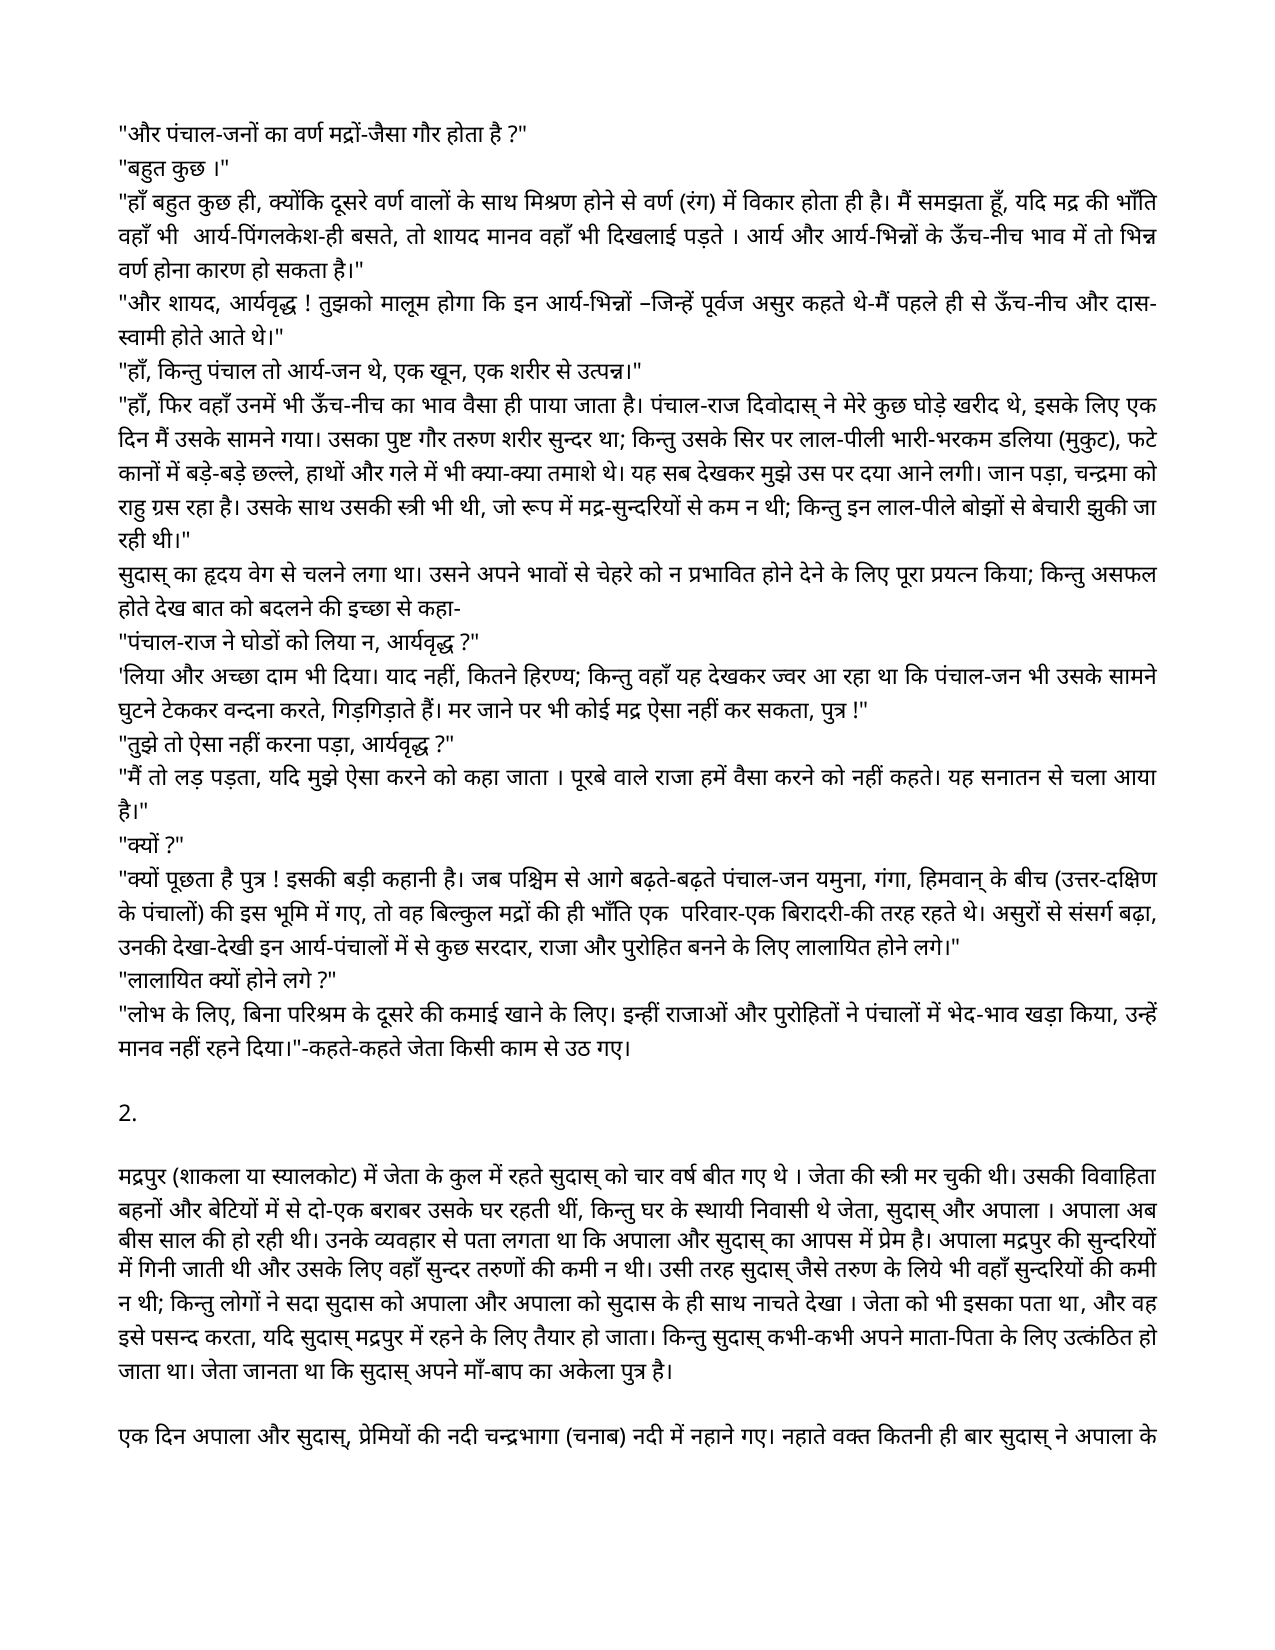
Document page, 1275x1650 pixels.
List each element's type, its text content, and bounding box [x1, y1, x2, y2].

text "क्यों ?" [118, 829, 1157, 863]
text "तुझे तो ऐसा नहीं करना पड़ा, आर्यवृद्ध ?" [118, 727, 1157, 761]
text 2. [118, 1097, 1157, 1128]
text "मैं तो लड़ पड़ता, यदि मुझे ऐसा करने को कहा जाता । पूरबे वाले राजा हमें वैसा करने को नहीं कहते। यह सनातन से चला आया है।" [118, 761, 1157, 829]
text "लोभ के लिए, बिना परिश्रम के दूसरे की कमाई खाने के लिए। इन्हीं राजाओं और पुरोहितों ने पंचालों में भेद-भाव खड़ा किया, उन्हें मानव नहीं रहने दिया।"-कहते-कहते जेता किसी काम से उठ गए। [118, 998, 1157, 1066]
text "और पंचाल-जनों का वर्ण मद्रों-जैसा गौर होता है ?" [118, 118, 1157, 152]
text "हाँ, किन्तु पंचाल तो आर्य-जन थे, एक खून, एक शरीर से उत्पन्न।" [118, 355, 1157, 389]
text "पंचाल-राज ने घोडों को लिया न, आर्यवृद्ध ?" [118, 626, 1157, 660]
text "क्यों पूछता है पुत्र ! इसकी बड़ी कहानी है। जब पश्चिम से आगे बढ़ते-बढ़ते पंचाल-जन यमुना, गंगा, हिमवान् के बीच (उत्तर-दक्षिण के पंचालों) की इस भूमि में गए, तो वह बिल्कुल मद्रों की ही भाँति एक परिवार-एक बिरादरी-की तरह रहते थे। असुरों से संसर्ग बढ़ा, उनकी देखा-देखी इन आर्य-पंचालों में से कुछ सरदार, राजा और पुरोहित बनने के लिए लालायित होने लगे।" [118, 863, 1157, 964]
text "लालायित क्यों होने लगे ?" [118, 964, 1157, 998]
text 'लिया और अच्छा दाम भी दिया। याद नहीं, कितने हिरण्य; किन्तु वहाँ यह देखकर ज्वर आ रहा था कि पंचाल-जन भी उसके सामने घुटने टेककर वन्दना करते, गिड़गिड़ाते हैं। मर जाने पर भी कोई मद्र ऐसा नहीं कर सकता, पुत्र !" [118, 660, 1157, 727]
text "और शायद, आर्यवृद्ध ! तुझको मालूम होगा कि इन आर्य-भिन्नों –जिन्हें पूर्वज असुर कहते थे-मैं पहले ही से ऊँच-नीच और दास-स्वामी होते आते थे।" [118, 287, 1157, 355]
text सुदास् का हृदय वेग से चलने लगा था। उसने अपने भावों से चेहरे को न प्रभावित होने देने के लिए पूरा प्रयत्न किया; किन्तु असफल होते देख बात को बदलने की इच्छा से कहा- [118, 558, 1157, 626]
text "बहुत कुछ ।" [118, 152, 1157, 186]
text "हाँ बहुत कुछ ही, क्योंकि दूसरे वर्ण वालों के साथ मिश्रण होने से वर्ण (रंग) में विकार होता ही है। मैं समझता हूँ, यदि मद्र की भाँति वहाँ भी आर्य-पिंगलकेश-ही बसते, तो शायद मानव वहाँ भी दिखलाई पड़ते । आर्य और आर्य-भिन्नों के ऊँच-नीच भाव में तो भिन्न वर्ण होना कारण हो सकता है।" [118, 186, 1157, 287]
text एक दिन अपाला और सुदास्, प्रेमियों की नदी चन्द्रभागा (चनाब) नदी में नहाने गए। नहाते वक्त कितनी ही बार सुदास् ने अपाला के [118, 1420, 1157, 1454]
text मद्रपुर (शाकला या स्यालकोट) में जेता के कुल में रहते सुदास् को चार वर्ष बीत गए थे । जेता की स्त्री मर चुकी थी। उसकी विवाहिता बहनों और बेटियों में से दो-एक बराबर उसके घर रहती थीं, किन्तु घर के स्थायी निवासी थे जेता, सुदास् और अपाला । अपाला अब बीस साल की हो रही थी। उनके व्यवहार से पता लगता था कि अपाला और सुदास् का आपस में प्रेम है। अपाला मद्रपुर की सुन्दरियों में गिनी जाती थी और उसके लिए वहाँ सुन्दर तरुणों की कमी न थी। उसी तरह सुदास् जैसे तरुण के लिये भी वहाँ सुन्दरियों की कमी न थी; किन्तु लोगों ने सदा सुदास को अपाला और अपाला को सुदास के ही साथ नाचते देखा । जेता को भी इसका पता था, और वह इसे पसन्द करता, यदि सुदास् मद्रपुर में रहने के लिए तैयार हो जाता। किन्तु सुदास् कभी-कभी अपने माता-पिता के लिए उत्कंठित हो जाता था। जेता जानता था कि सुदास् अपने माँ-बाप का अकेला पुत्र है। [118, 1160, 1157, 1389]
text "हाँ, फिर वहाँ उनमें भी ऊँच-नीच का भाव वैसा ही पाया जाता है। पंचाल-राज दिवोदास् ने मेरे कुछ घोड़े खरीद थे, इसके लिए एक दिन मैं उसके सामने गया। उसका पुष्ट गौर तरुण शरीर सुन्दर था; किन्तु उसके सिर पर लाल-पीली भारी-भरकम डलिया (मुकुट), फटे कानों में बड़े-बड़े छल्ले, हाथों और गले में भी क्या-क्या तमाशे थे। यह सब देखकर मुझे उस पर दया आने लगी। जान पड़ा, चन्द्रमा को राहु ग्रस रहा है। उसके साथ उसकी स्त्री भी थी, जो रूप में मद्र-सुन्दरियों से कम न थी; किन्तु इन लाल-पीले बोझों से बेचारी झुकी जा रही थी।" [118, 389, 1157, 558]
